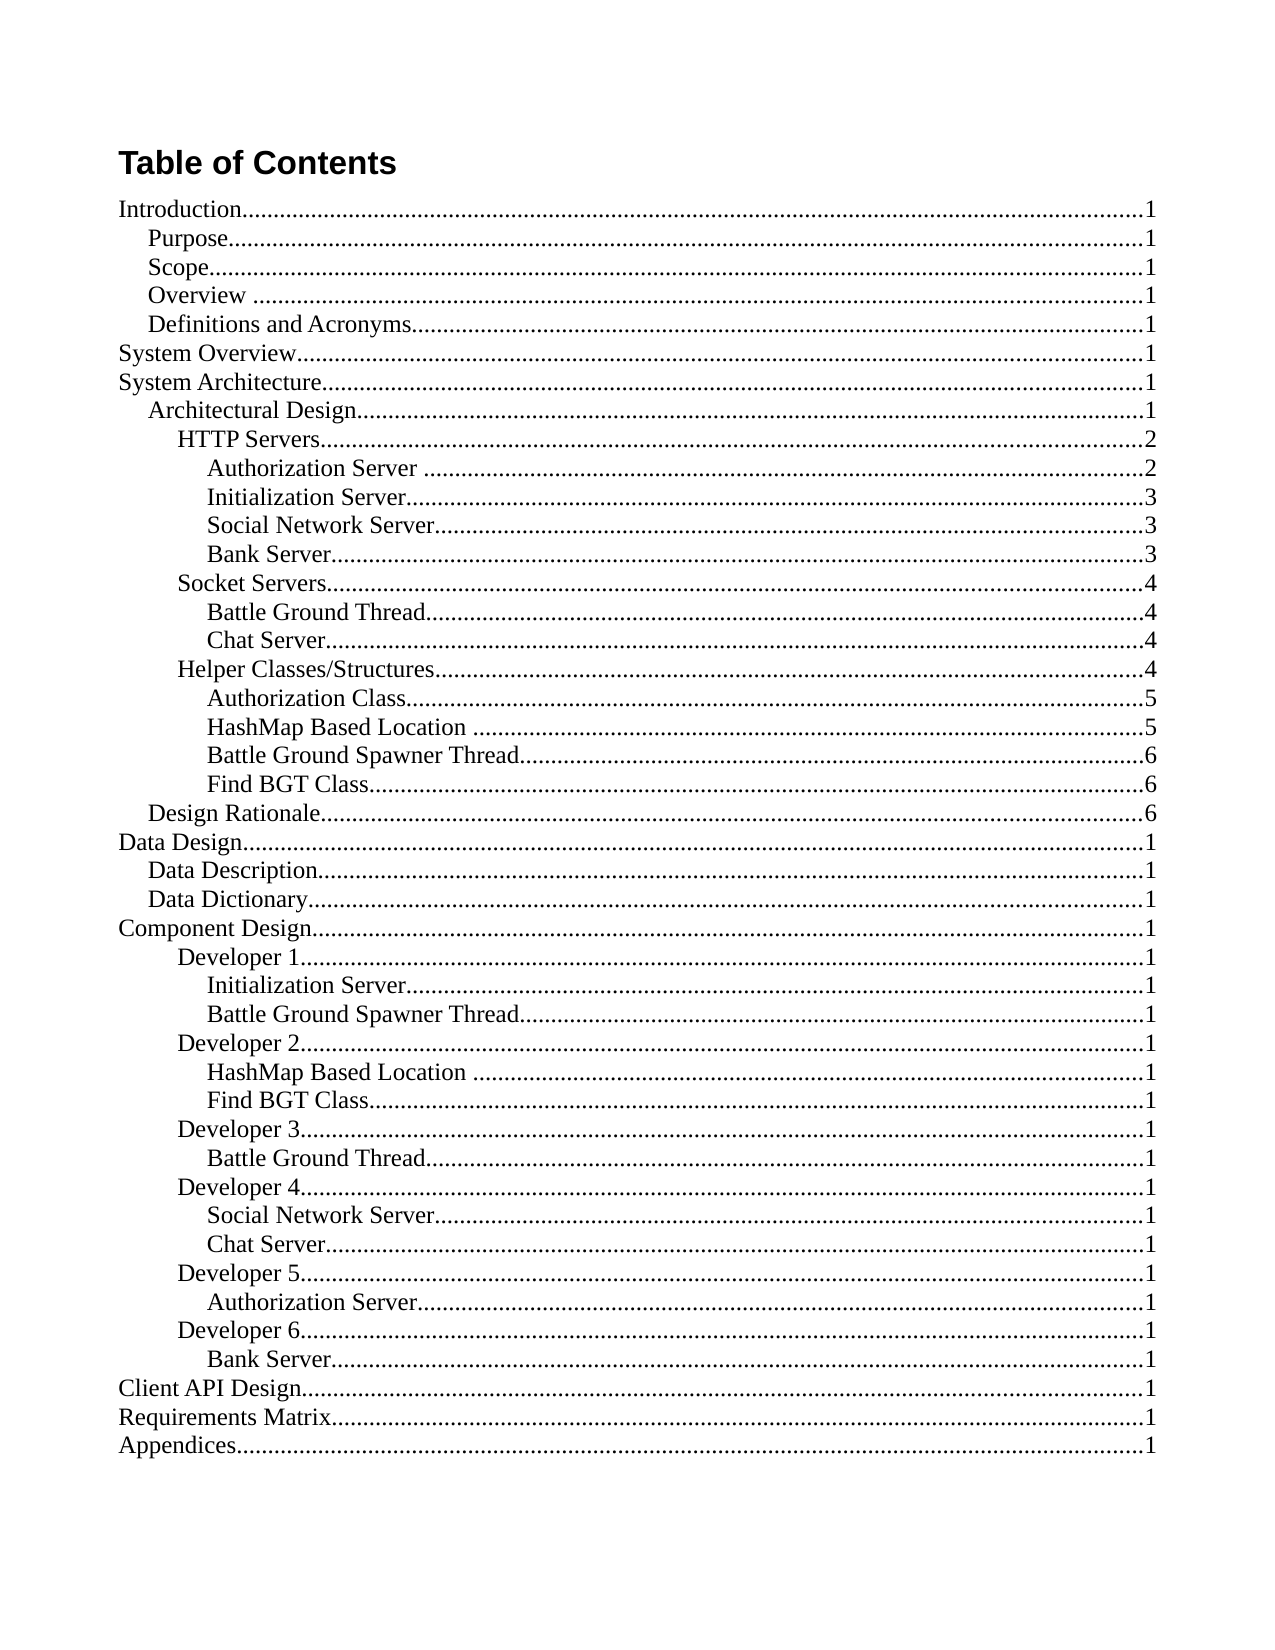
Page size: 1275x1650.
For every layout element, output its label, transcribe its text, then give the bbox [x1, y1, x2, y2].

text Socket Servers 4 [177, 568, 1157, 597]
text Overview 1 [148, 280, 1157, 309]
text Social Network Server 1 [207, 1200, 1157, 1229]
text Authorization Server 2 [207, 453, 1157, 482]
text Initialization Server 1 [207, 970, 1157, 999]
text Appendices 1 [118, 1430, 1157, 1459]
text Chat Server 4 [207, 625, 1157, 654]
text HashMap Based Location 5 [207, 712, 1157, 740]
text Authorization Server 1 [207, 1287, 1157, 1315]
text Requirements Matrix 1 [118, 1402, 1157, 1430]
text Battle Ground Spawner Thread 1 [207, 999, 1157, 1028]
text Battle Ground Spawner Thread 6 [207, 740, 1157, 769]
text Data Dictionary 1 [148, 884, 1157, 913]
text Data Design 1 [118, 827, 1157, 855]
text Client API Design 1 [118, 1373, 1157, 1402]
text Developer 4 1 [177, 1172, 1157, 1200]
text Find BGT Class 1 [207, 1085, 1157, 1114]
text Social Network Server 3 [207, 510, 1157, 539]
text HashMap Based Location 1 [207, 1057, 1157, 1085]
text Initialization Server 3 [207, 482, 1157, 510]
text Introduction 1 [118, 194, 1157, 223]
text Find BGT Class 6 [207, 769, 1157, 798]
text Battle Ground Thread 1 [207, 1143, 1157, 1172]
text Purpose 1 [148, 223, 1157, 252]
subtitle Table of Contents [118, 143, 1157, 182]
text Developer 3 1 [177, 1114, 1157, 1143]
text Design Rationale 6 [148, 798, 1157, 827]
text Bank Server 1 [207, 1344, 1157, 1373]
text Bank Server 3 [207, 539, 1157, 568]
text Data Description 1 [148, 855, 1157, 884]
text Authorization Class 5 [207, 683, 1157, 712]
text Helper Classes/Structures 4 [177, 654, 1157, 683]
text Architectural Design 1 [148, 395, 1157, 424]
text Developer 6 1 [177, 1315, 1157, 1344]
text HTTP Servers 2 [177, 424, 1157, 453]
text Developer 1 1 [177, 942, 1157, 970]
text Component Design 1 [118, 913, 1157, 942]
text System Overview 1 [118, 338, 1157, 367]
text Battle Ground Thread 4 [207, 597, 1157, 625]
text Chat Server 1 [207, 1229, 1157, 1258]
text Developer 5 1 [177, 1258, 1157, 1287]
text System Architecture 1 [118, 367, 1157, 395]
text Developer 2 1 [177, 1028, 1157, 1057]
text Definitions and Acronyms 1 [148, 309, 1157, 338]
text Scope 1 [148, 252, 1157, 280]
